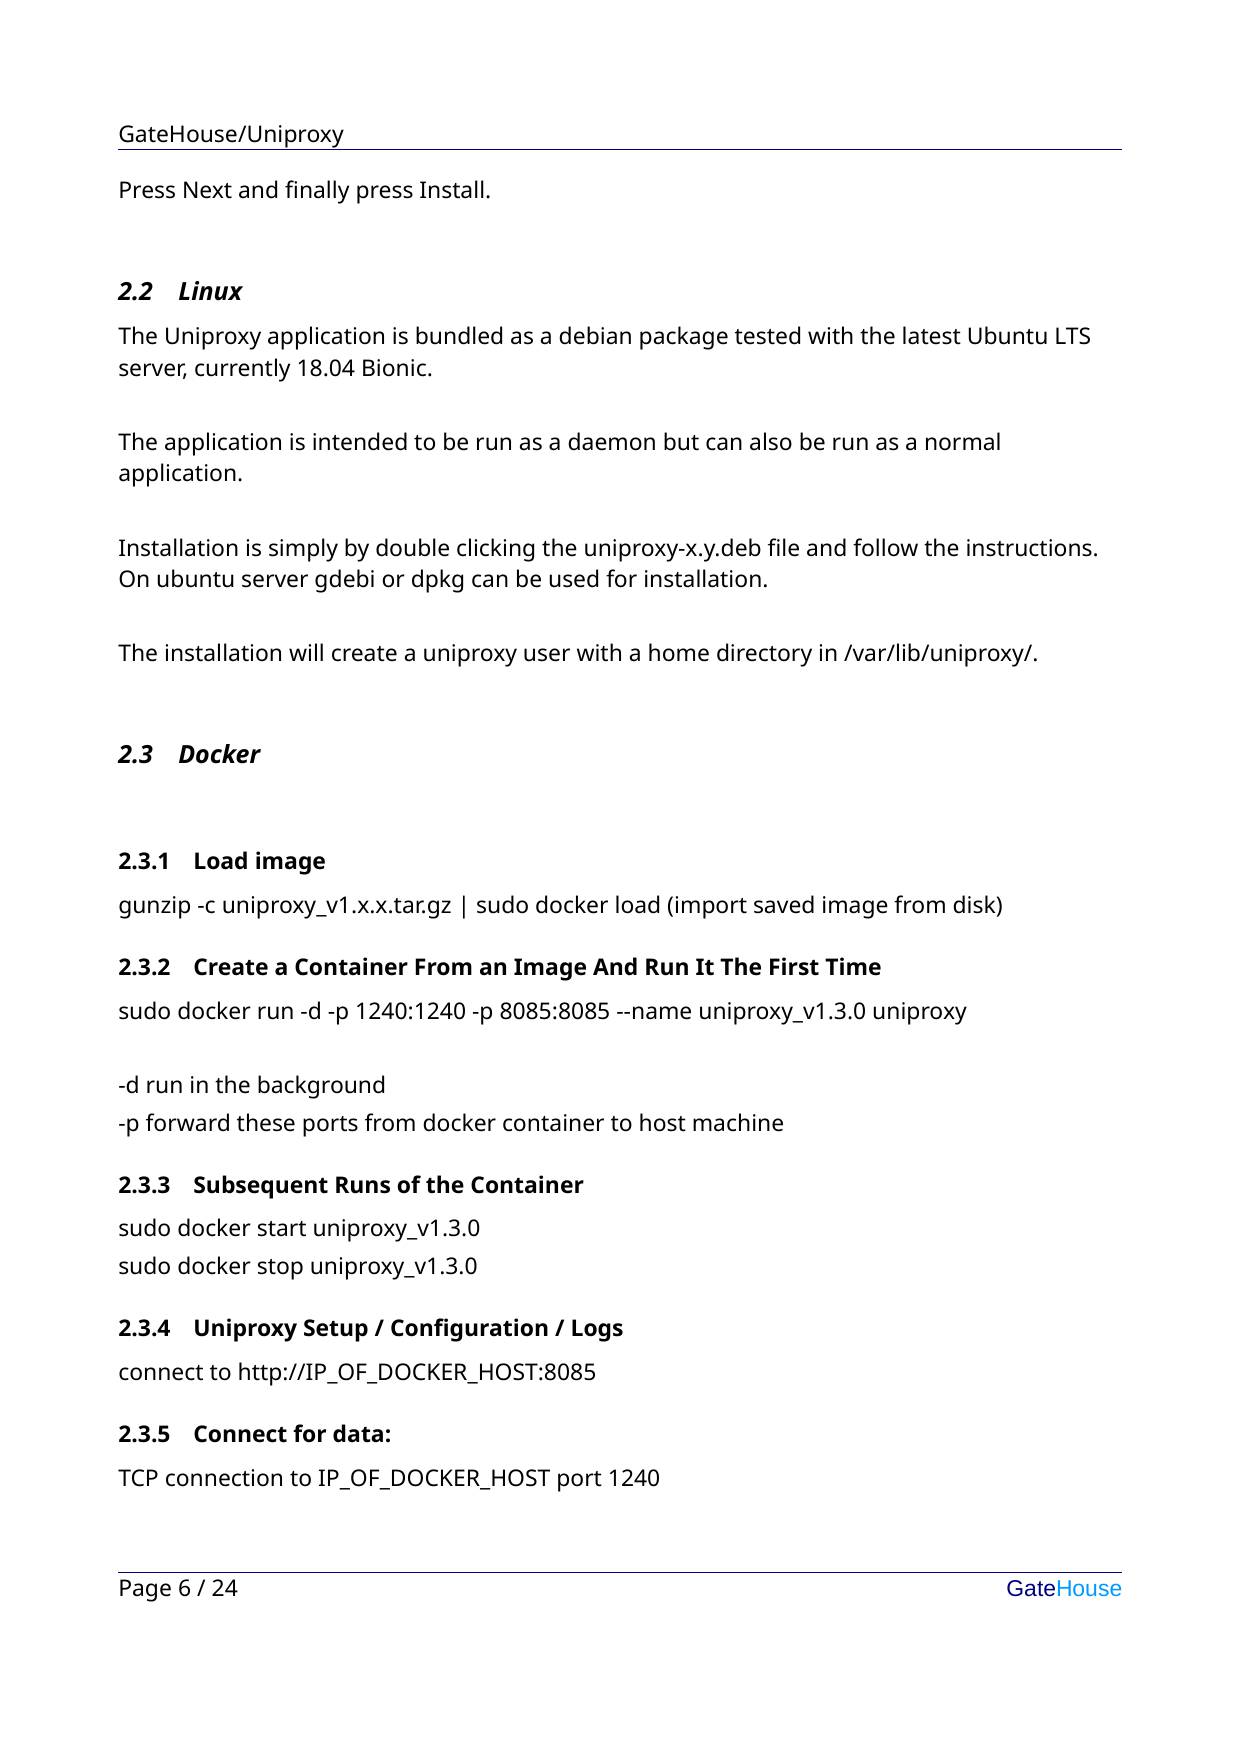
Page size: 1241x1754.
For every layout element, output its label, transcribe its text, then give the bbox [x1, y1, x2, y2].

subtitle Uniproxy Setup / Configuration / Logs [118, 1312, 1122, 1343]
text sudo docker run -d -p 1240:1240 -p 8085:8085 --name uniproxy_v1.3.0 uniproxy [118, 995, 1122, 1026]
text -p forward these ports from docker container to host machine [118, 1106, 1122, 1138]
subtitle Linux [118, 274, 1122, 308]
text TCP connection to IP_OF_DOCKER_HOST port 1240 [118, 1461, 1122, 1493]
text Installation is simply by double clicking the uniproxy-x.y.deb file and follow the instructions. On ubuntu server gdebi or dpkg can be used for installation. [118, 531, 1122, 594]
text The application is intended to be run as a daemon but can also be run as a normal application. [118, 426, 1122, 488]
text The installation will create a uniproxy user with a home directory in /var/lib/uniproxy/. [118, 637, 1122, 668]
subtitle Subsequent Runs of the Container [118, 1169, 1122, 1200]
text connect to http://IP_OF_DOCKER_HOST:8085 [118, 1356, 1122, 1387]
subtitle Docker [118, 736, 1122, 771]
text gunzip -c uniproxy_v1.x.x.tar.gz | sudo docker load (import saved image from disk) [118, 889, 1122, 920]
subtitle Load image [118, 845, 1122, 876]
text Press Next and finally press Install. [118, 174, 1122, 206]
text sudo docker stop uniproxy_v1.3.0 [118, 1249, 1122, 1281]
subtitle Connect for data: [118, 1418, 1122, 1449]
text sudo docker start uniproxy_v1.3.0 [118, 1212, 1122, 1244]
text -d run in the background [118, 1069, 1122, 1101]
subtitle Create a Container From an Image And Run It The First Time [118, 951, 1122, 982]
text The Uniproxy application is bundled as a debian package tested with the latest Ubuntu LTS server, currently 18.04 Bionic. [118, 320, 1122, 383]
